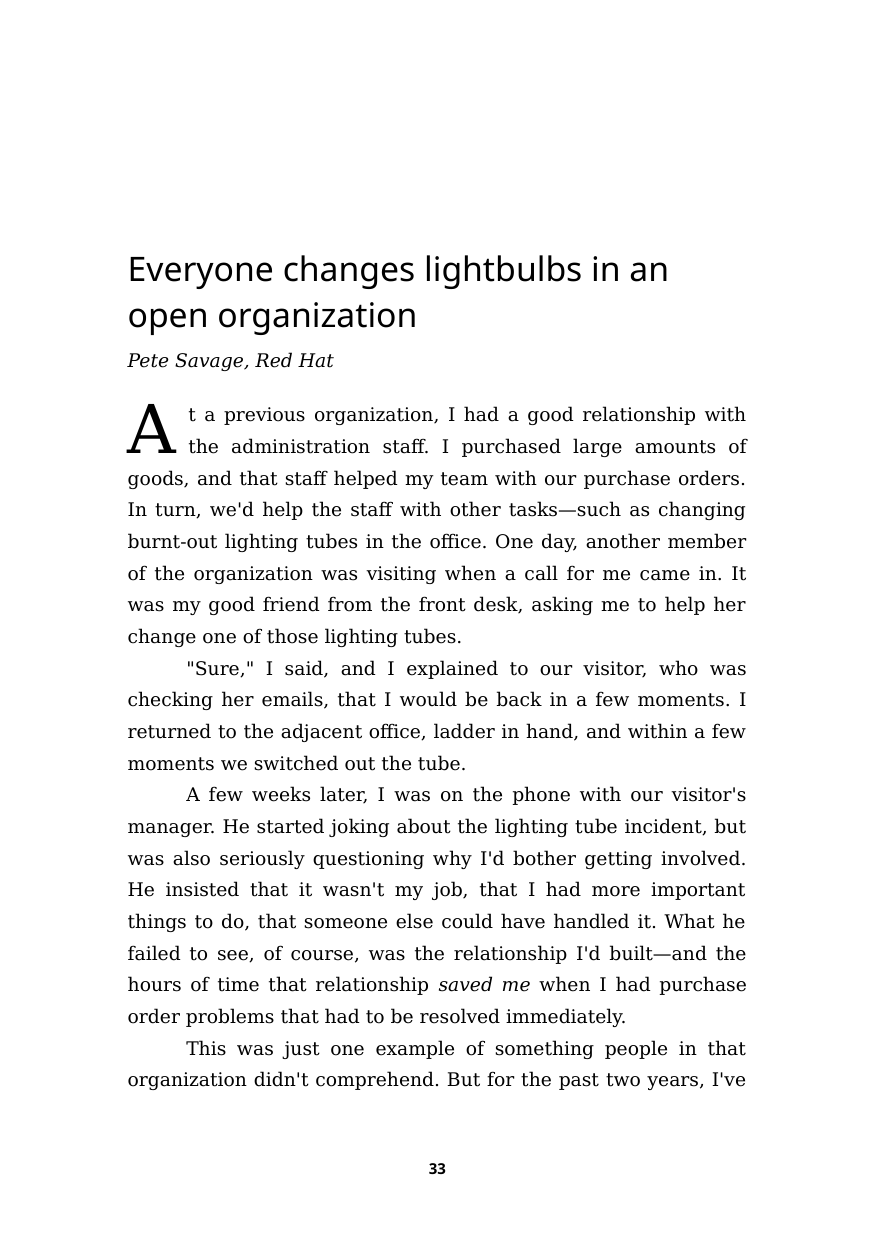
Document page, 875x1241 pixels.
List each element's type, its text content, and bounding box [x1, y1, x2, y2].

text "Sure," I said, and I explained to our visitor, who was checking her emails, that I would be back in a few moments. I returned to the adjacent office, ladder in hand, and within a few moments we switched out the tube. [127, 658, 747, 774]
text Pete Savage, Red Hat [127, 350, 747, 372]
text At a previous organization, I had a good relationship with the administration staff. I purchased large amounts of goods, and that staff helped my team with our purchase orders. In turn, we'd help the staff with other tasks—such as changing burnt-out lighting tubes in the office. One day, another member of the organization was visiting when a call for me came in. It was my good friend from the front desk, asking me to help her change one of those lighting tubes. [127, 404, 747, 648]
subtitle Everyone changes lightbulbs in an open organization [127, 246, 747, 338]
text This was just one example of something people in that organization didn't comprehend. But for the past two years, I've [127, 1038, 747, 1091]
text A few weeks later, I was on the phone with our visitor's manager. He started joking about the lighting tube incident, but was also seriously questioning why I'd bother getting involved. He insisted that it wasn't my job, that I had more important things to do, that someone else could have handled it. What he failed to see, of course, was the relationship I'd built—and the hours of time that relationship saved me when I had purchase order problems that had to be resolved immediately. [127, 784, 747, 1028]
